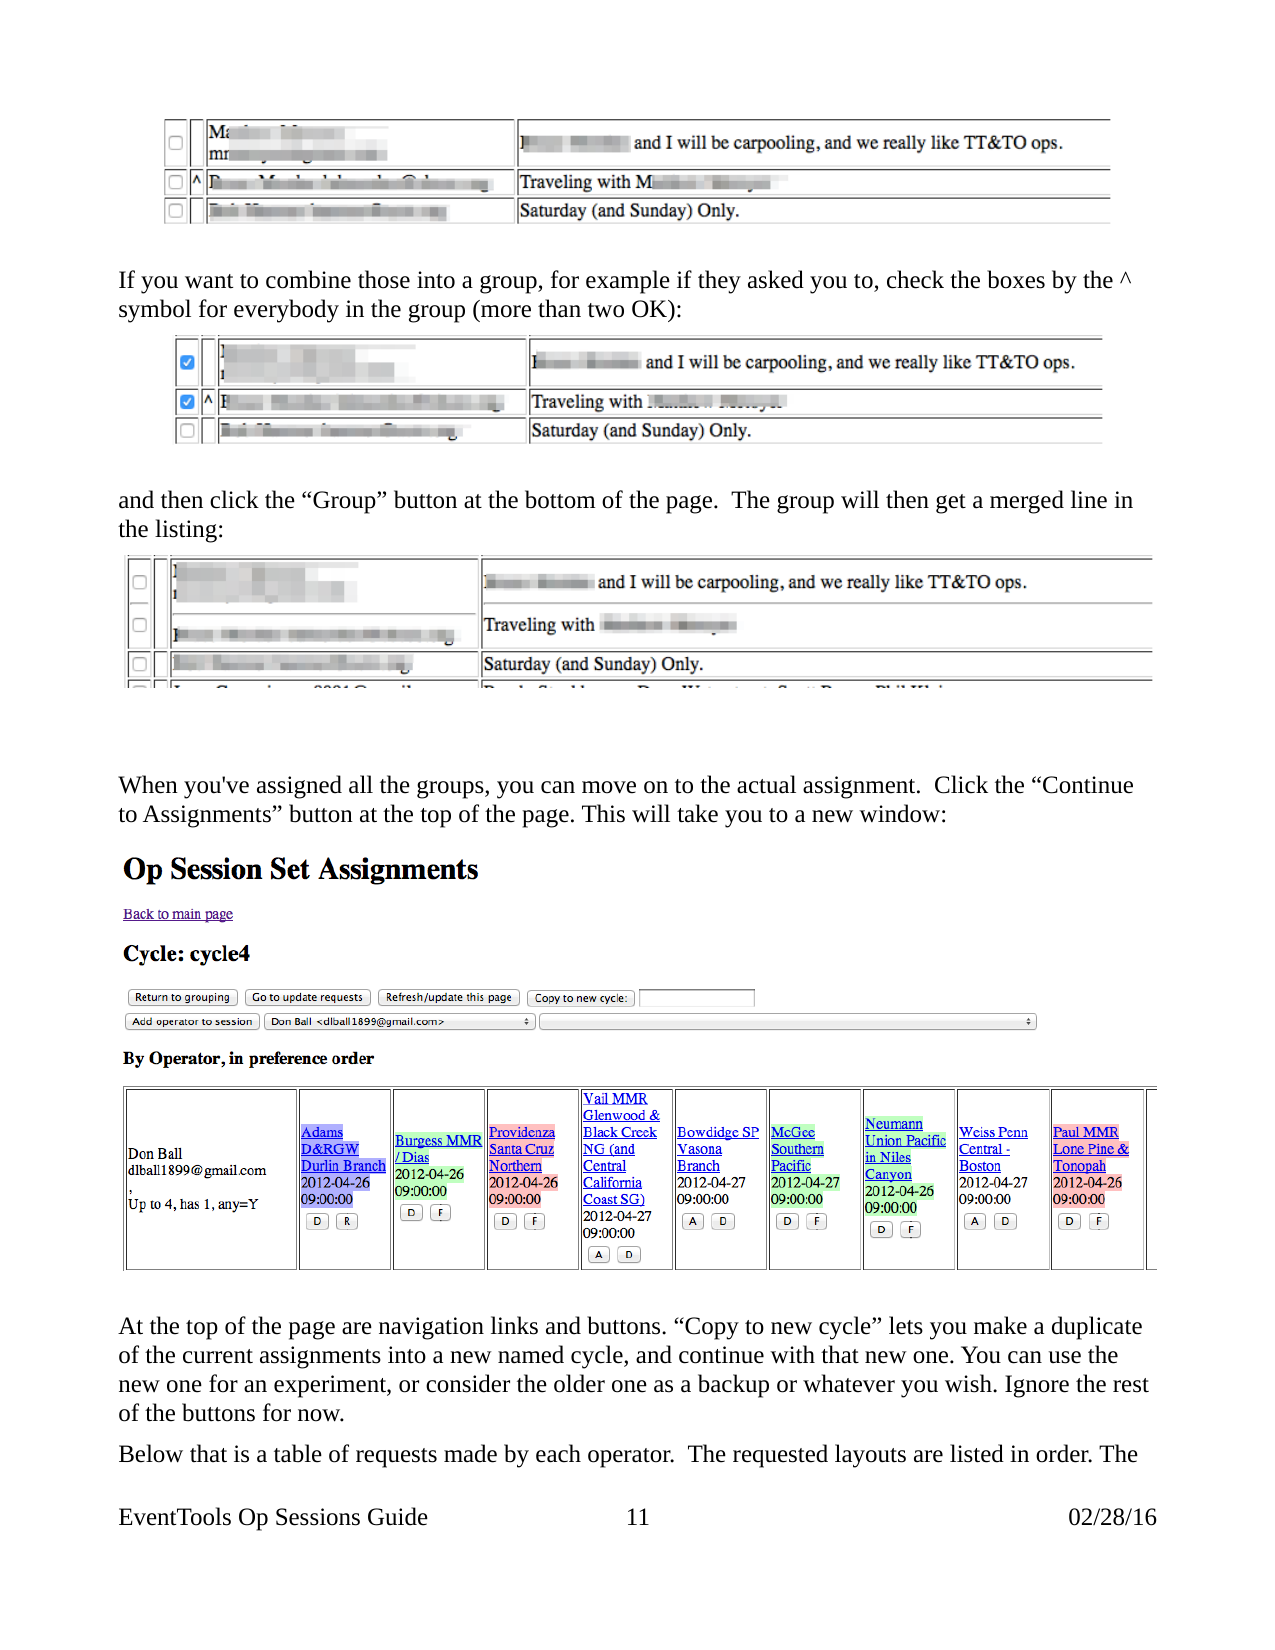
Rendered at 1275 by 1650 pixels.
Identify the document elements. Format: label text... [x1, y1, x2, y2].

text and then click the “Group” button at the bottom of the page. The group will then get a merged line in the listing: [118, 486, 1157, 543]
text At the top of the page are navigation links and buttons. “Copy to new cycle” lets you make a duplicate of the current assignments into a new named cycle, and continue with that new one. You can use the new one for an experiment, or consider the older one as a backup or whatever you wish. Ignore the rest of the buttons for now. [118, 1311, 1157, 1426]
picture [172, 335, 1103, 445]
picture [122, 555, 1153, 688]
picture [164, 118, 1111, 225]
text When you've assigned all the groups, you can move on to the actual assignment. Click the “Continue to Assignments” button at the top of the page. This will take you to a new window: [118, 770, 1157, 828]
text Below that is a table of requests made by each operator. The requested layouts are listed in order. The [118, 1439, 1157, 1468]
picture [118, 840, 1157, 1271]
text If you want to combine those into a group, for example if they asked you to, check the boxes by the ^ symbol for everybody in the group (more than two OK): [118, 266, 1157, 323]
